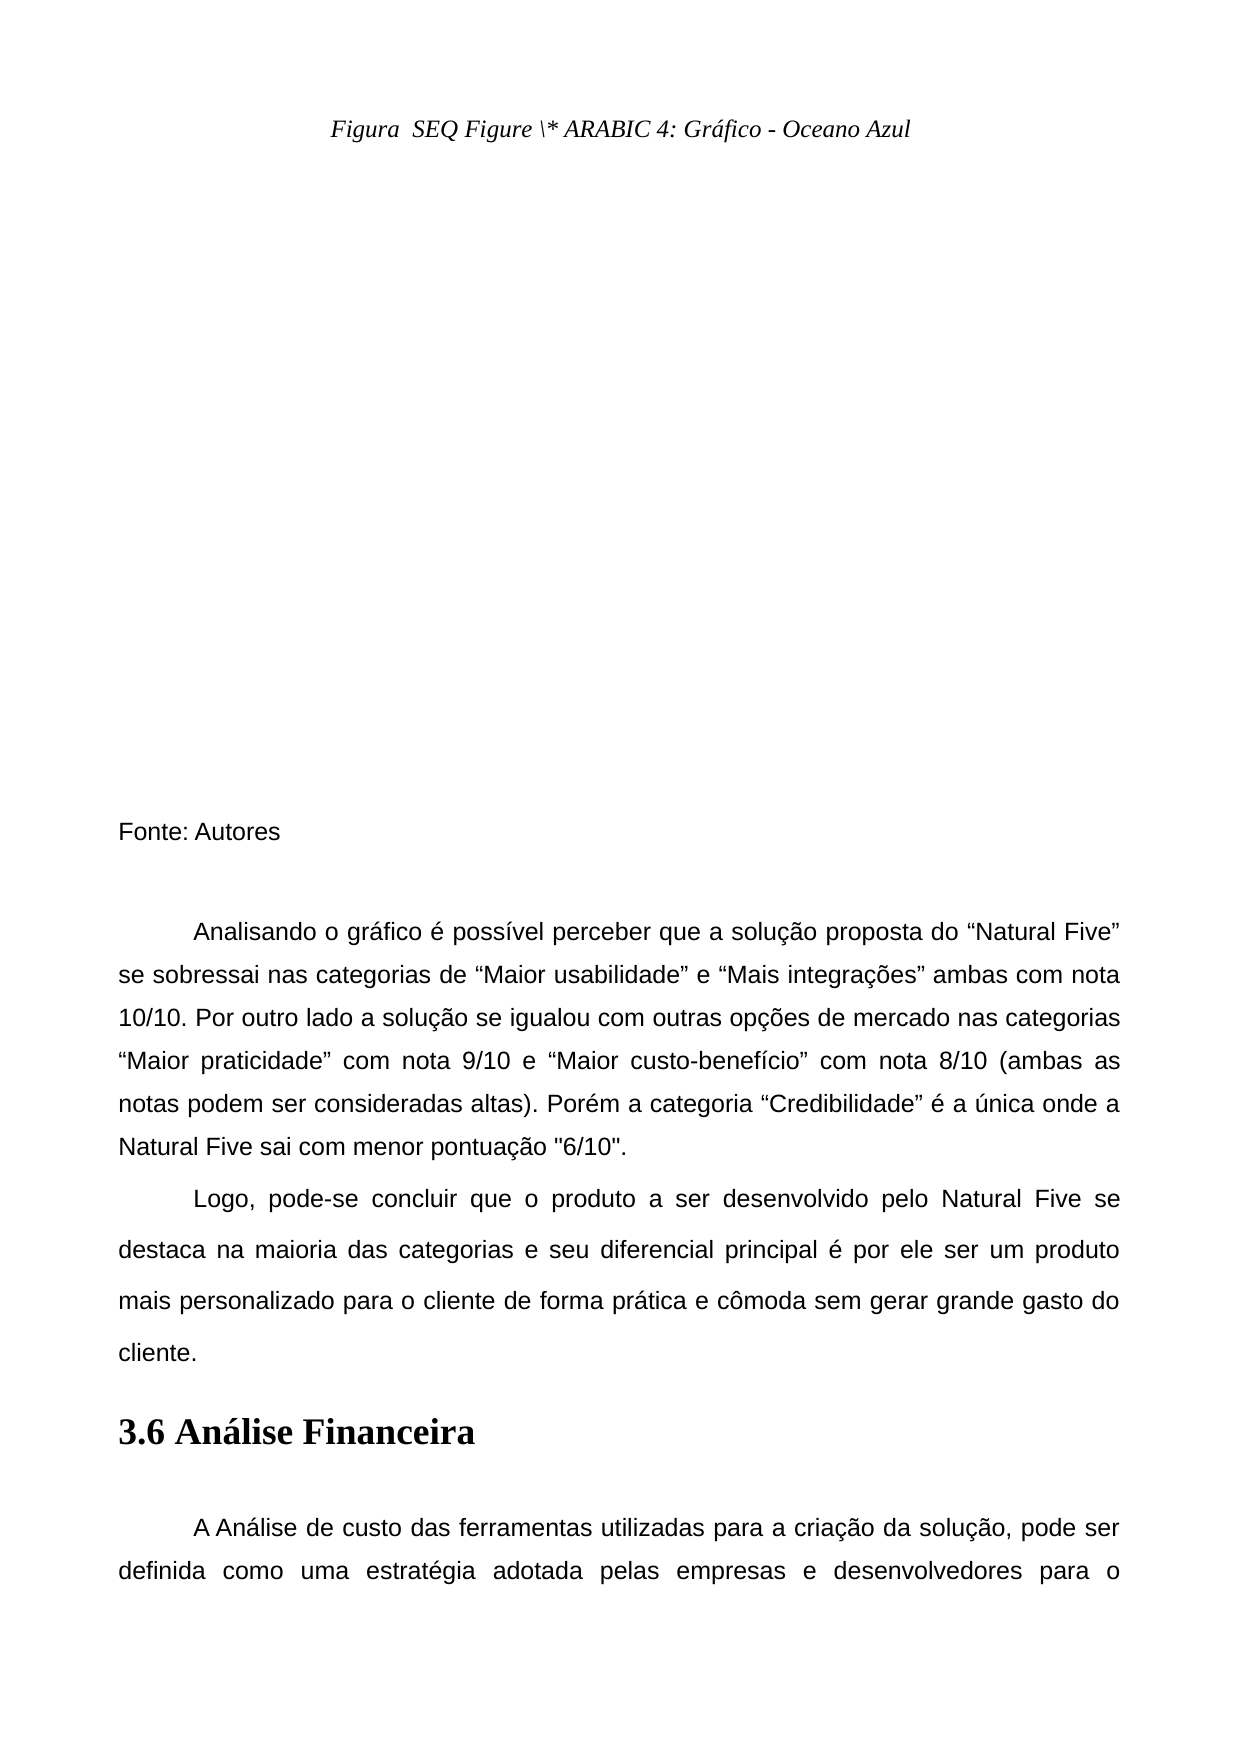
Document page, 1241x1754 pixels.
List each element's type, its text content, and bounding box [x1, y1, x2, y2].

text A Análise de custo das ferramentas utilizadas para a criação da solução, pode ser definida como uma estratégia adotada pelas empresas e desenvolvedores para o [118, 1513, 1122, 1584]
subtitle 3.6 Análise Financeira [118, 1409, 1122, 1453]
text Fonte: Autores [118, 813, 1122, 846]
text Logo, pode-se concluir que o produto a ser desenvolvido pelo Natural Five se destaca na maioria das categorias e seu diferencial principal é por ele ser um produto mais personalizado para o cliente de forma prática e cômoda sem gerar grande gasto do cliente. [118, 1184, 1122, 1366]
text Analisando o gráfico é possível perceber que a solução proposta do “Natural Five” se sobressai nas categorias de “Maior usabilidade” e “Mais integrações” ambas com nota 10/10. Por outro lado a solução se igualou com outras opções de mercado nas categorias “Maior praticidade” com nota 9/10 e “Maior custo-benefício” com nota 8/10 (ambas as notas podem ser consideradas altas). Porém a categoria “Credibilidade” é a única onde a Natural Five sai com menor pontuação "6/10". [118, 917, 1122, 1161]
